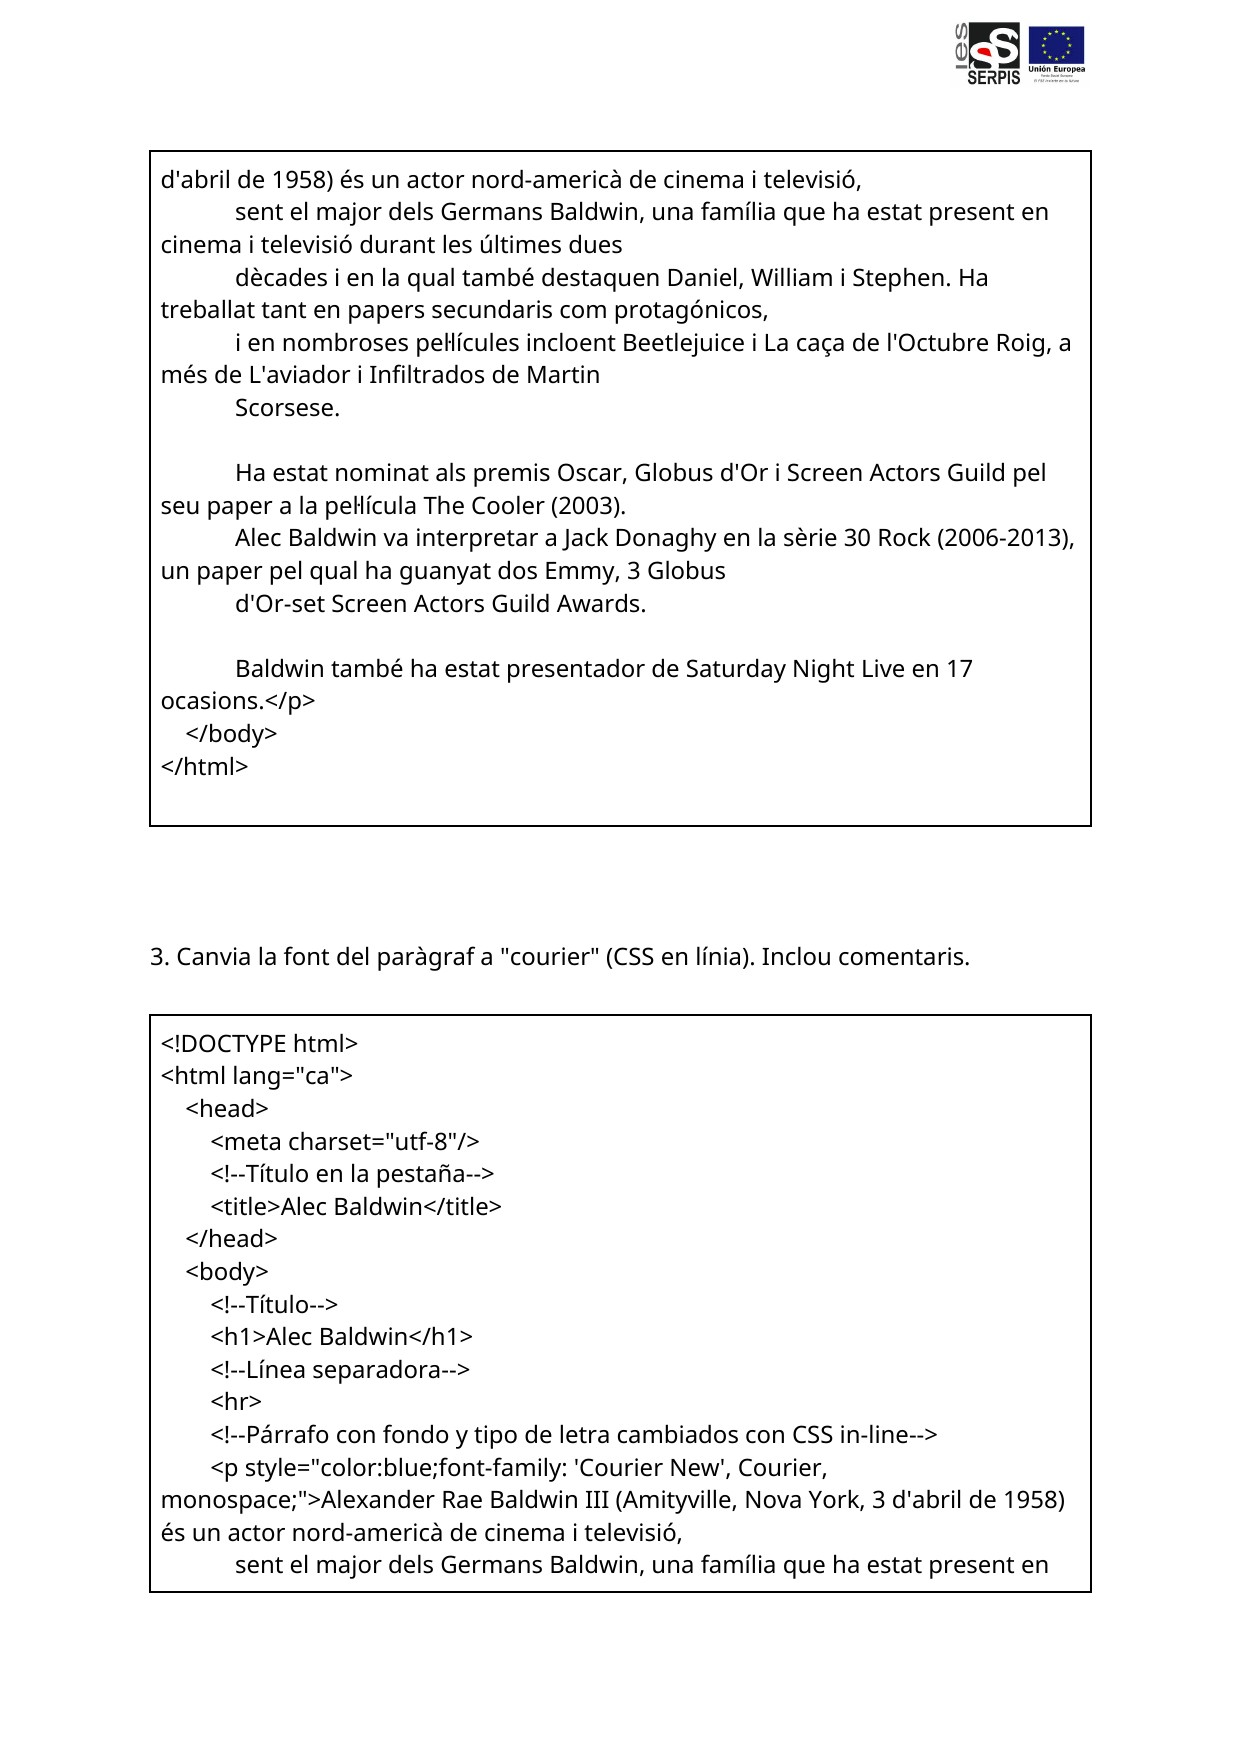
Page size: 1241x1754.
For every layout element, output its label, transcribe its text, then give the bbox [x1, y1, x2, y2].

table_header <!DOCTYPE html> <html lang="ca"> <head> <meta charset="utf-8"/> <!--Título en la pestaña--> <title>Alec Baldwin</title> </head> <body> <!--Título--> <h1>Alec Baldwin</h1> <!--Línea separadora--> <hr> <!--Párrafo con fondo y tipo de letra cambiados con CSS in-line--> <p style="color:blue;font-family: 'Courier New', Courier, monospace;">Alexander Rae Baldwin III (Amityville, Nova York, 3 d'abril de 1958) és un actor nord-americà de cinema i televisió, sent el major dels Germans Baldwin, una família que ha estat present en [151, 1016, 1090, 1591]
table_header d'abril de 1958) és un actor nord-americà de cinema i televisió, sent el major dels Germans Baldwin, una família que ha estat present en cinema i televisió durant les últimes dues dècades i en la qual també destaquen Daniel, William i Stephen. Ha treballat tant en papers secundaris com protagónicos, i en nombroses pel·lícules incloent Beetlejuice i La caça de l'Octubre Roig, a més de L'aviador i Infiltrados de Martin Scorsese. Ha estat nominat als premis Oscar, Globus d'Or i Screen Actors Guild pel seu paper a la pel·lícula The Cooler (2003). Alec Baldwin va interpretar a Jack Donaghy en la sèrie 30 Rock (2006-2013), un paper pel qual ha guanyat dos Emmy, 3 Globus d'Or-set Screen Actors Guild Awards. Baldwin també ha estat presentador de Saturday Night Live en 17 ocasions.</p> </body> </html> [151, 152, 1090, 825]
text 3. Canvia la font del paràgraf a "courier" (CSS en línia). Inclou comentaris. [150, 939, 1090, 972]
picture [950, 18, 1090, 87]
